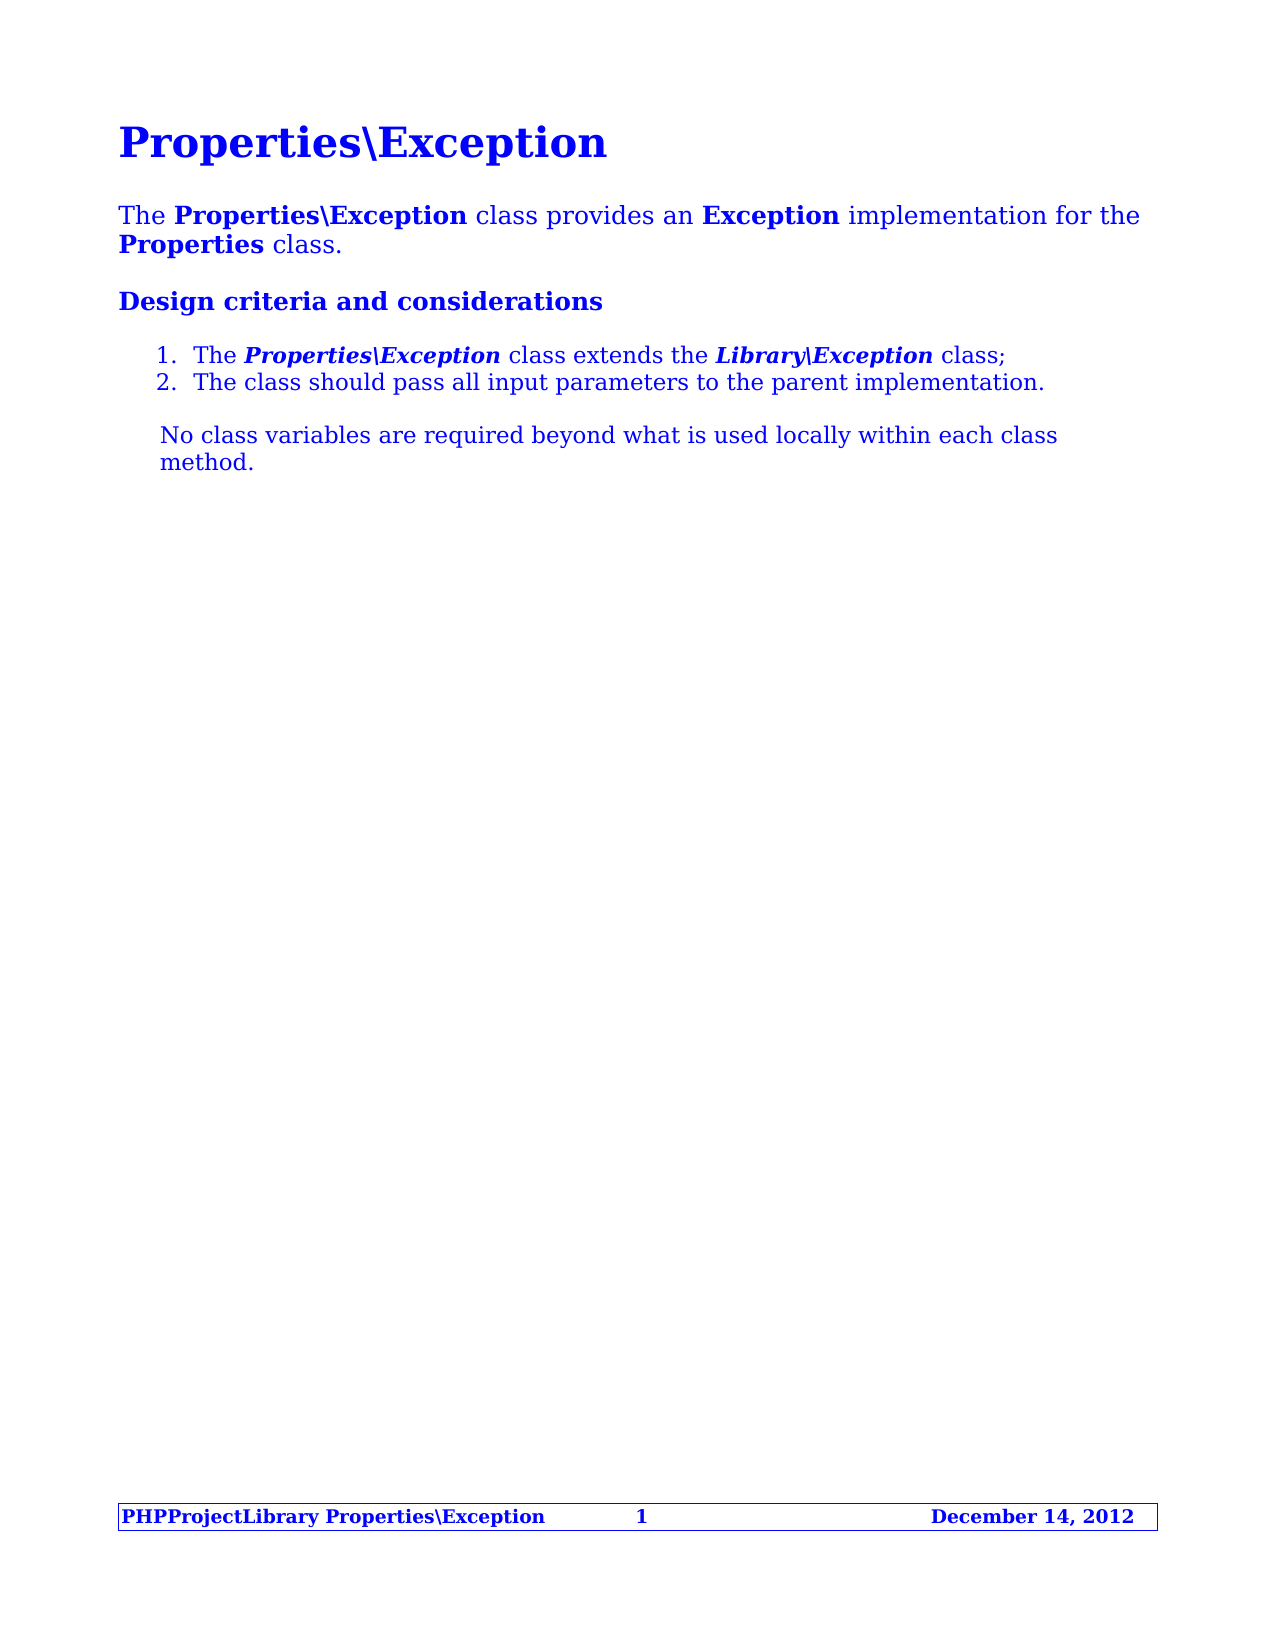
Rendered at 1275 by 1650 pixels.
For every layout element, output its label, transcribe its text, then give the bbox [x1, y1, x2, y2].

list The Properties\Exception class extends the Library\Exception class; [156, 342, 1157, 369]
title Properties\Exception [118, 118, 1157, 167]
text The Properties\Exception class provides an Exception implementation for the Properties class. [118, 201, 1157, 260]
list The class should pass all input parameters to the parent implementation. [156, 369, 1157, 396]
text No class variables are required beyond what is used locally within each class method. [159, 422, 1157, 476]
title Design criteria and considerations [118, 286, 1157, 316]
